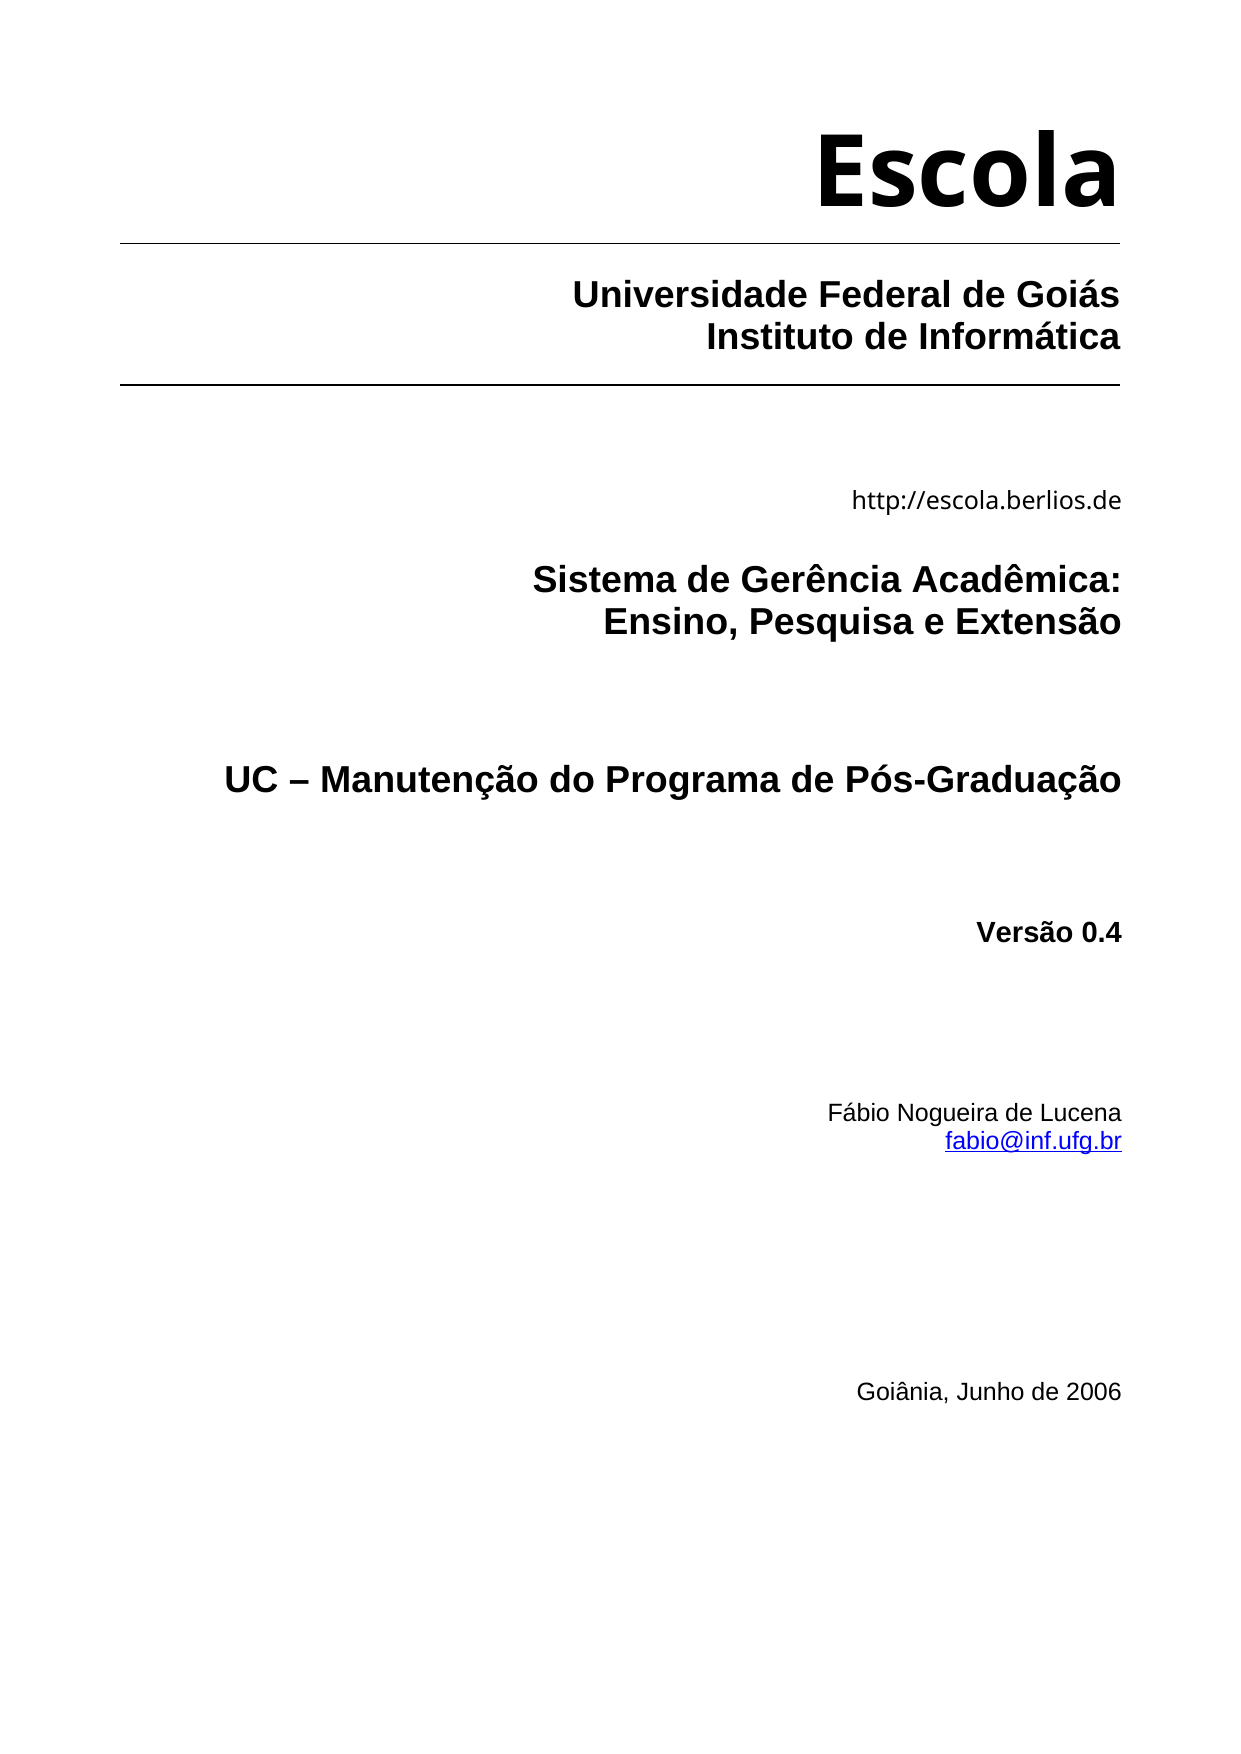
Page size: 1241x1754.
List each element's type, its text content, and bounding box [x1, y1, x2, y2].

text Goiânia, Junho de 2006 [119, 1378, 1122, 1431]
text http://escola.berlios.de Sistema de Gerência Acadêmica: Ensino, Pesquisa e Extensão [119, 482, 1122, 642]
text UC – Manutenção do Programa de Pós-Graduação [119, 758, 1122, 800]
text Fábio Nogueira de Lucena fabio@inf.ufg.br [119, 1099, 1122, 1155]
text Versão 0.4 [119, 916, 1122, 949]
